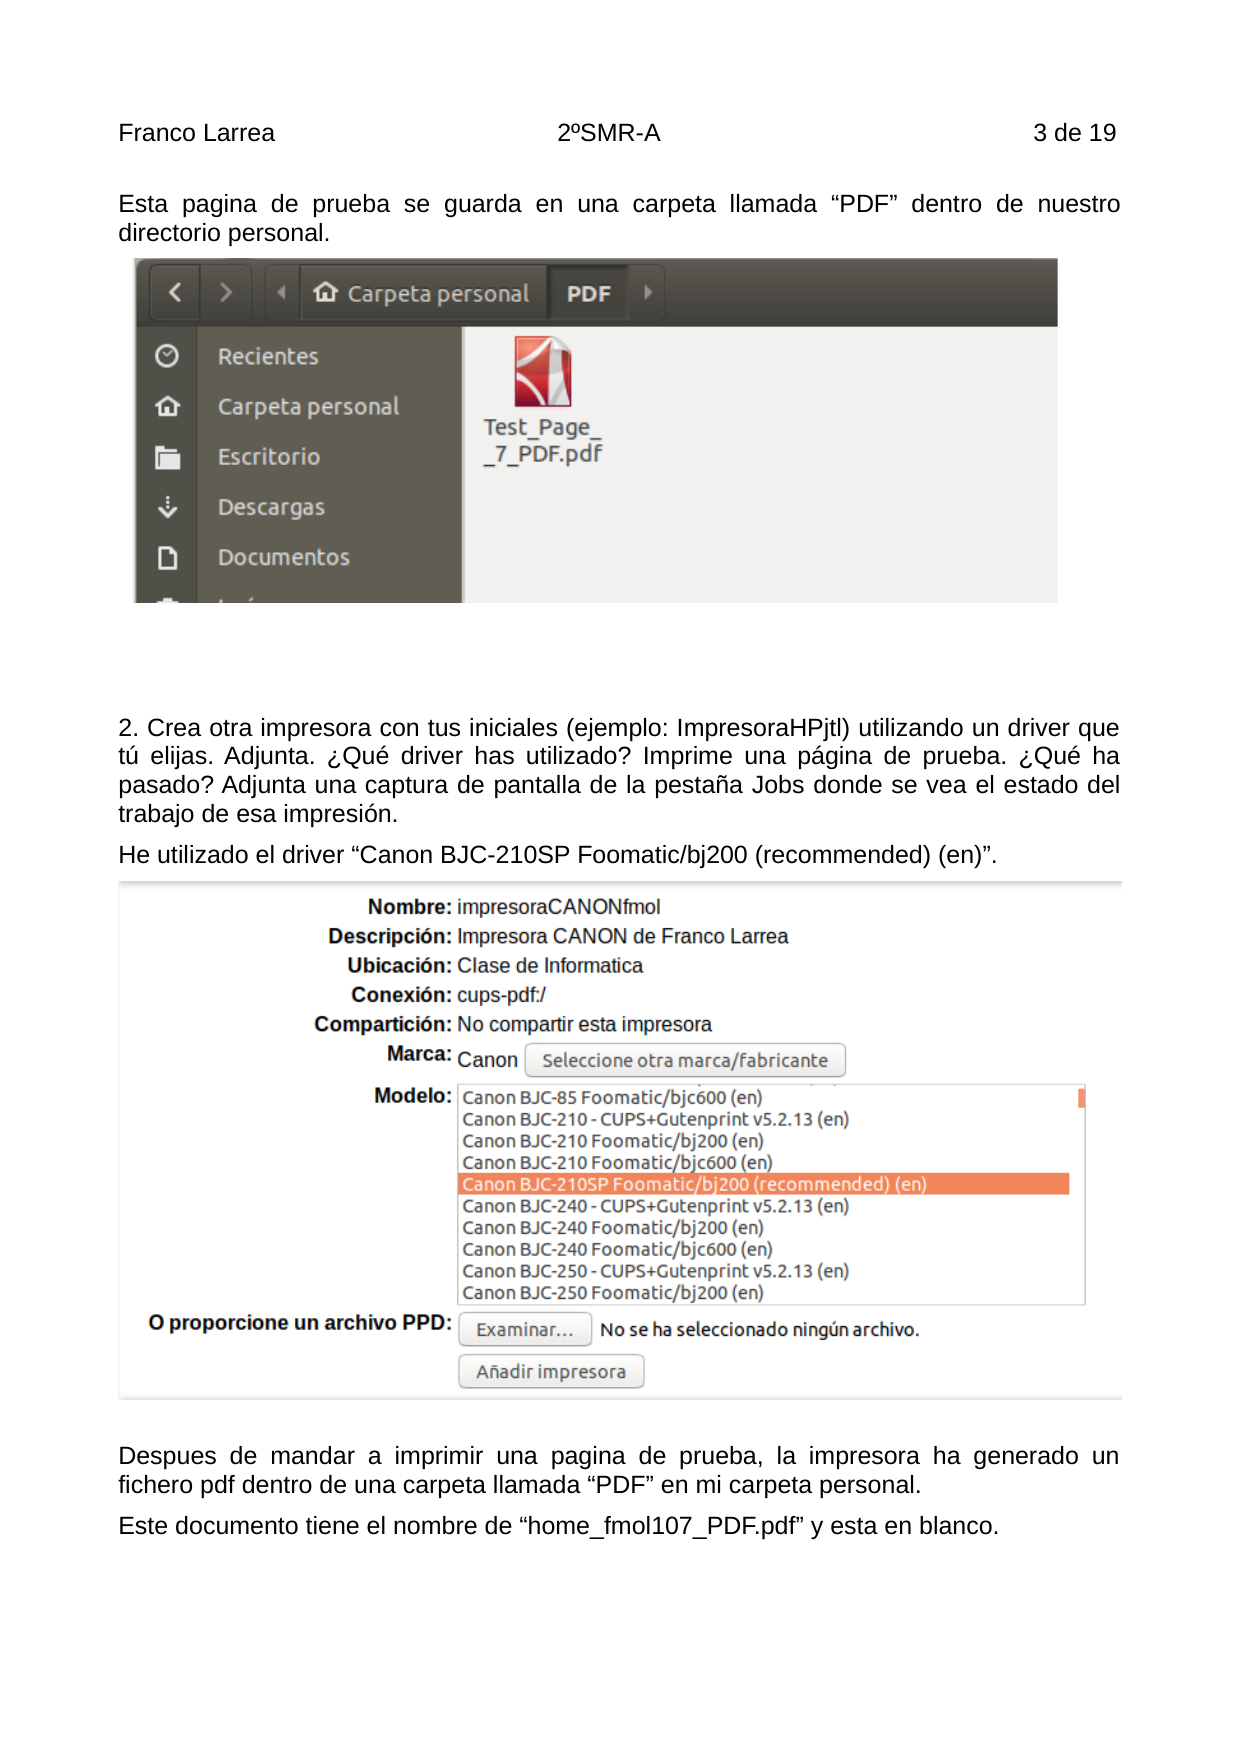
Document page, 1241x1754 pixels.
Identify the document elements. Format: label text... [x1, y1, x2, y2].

text Despues de mandar a imprimir una pagina de prueba, la impresora ha generado un fichero pdf dentro de una carpeta llamada “PDF” en mi carpeta personal. [118, 1441, 1122, 1498]
text 2. Crea otra impresora con tus iniciales (ejemplo: ImpresoraHPjtl) utilizando un driver que tú elijas. Adjunta. ¿Qué driver has utilizado? Imprime una página de prueba. ¿Qué ha pasado? Adjunta una captura de pantalla de la pestaña Jobs donde se vea el estado del trabajo de esa impresión. [118, 713, 1122, 828]
text He utilizado el driver “Canon BJC-210SP Foomatic/bj200 (recommended) (en)”. [118, 840, 1122, 869]
text Esta pagina de prueba se guarda en una carpeta llamada “PDF” dentro de nuestro directorio personal. [118, 189, 1122, 246]
picture [118, 881, 1123, 1400]
picture [132, 258, 1058, 603]
text Este documento tiene el nombre de “home_fmol107_PDF.pdf” y esta en blanco. [118, 1511, 1122, 1540]
